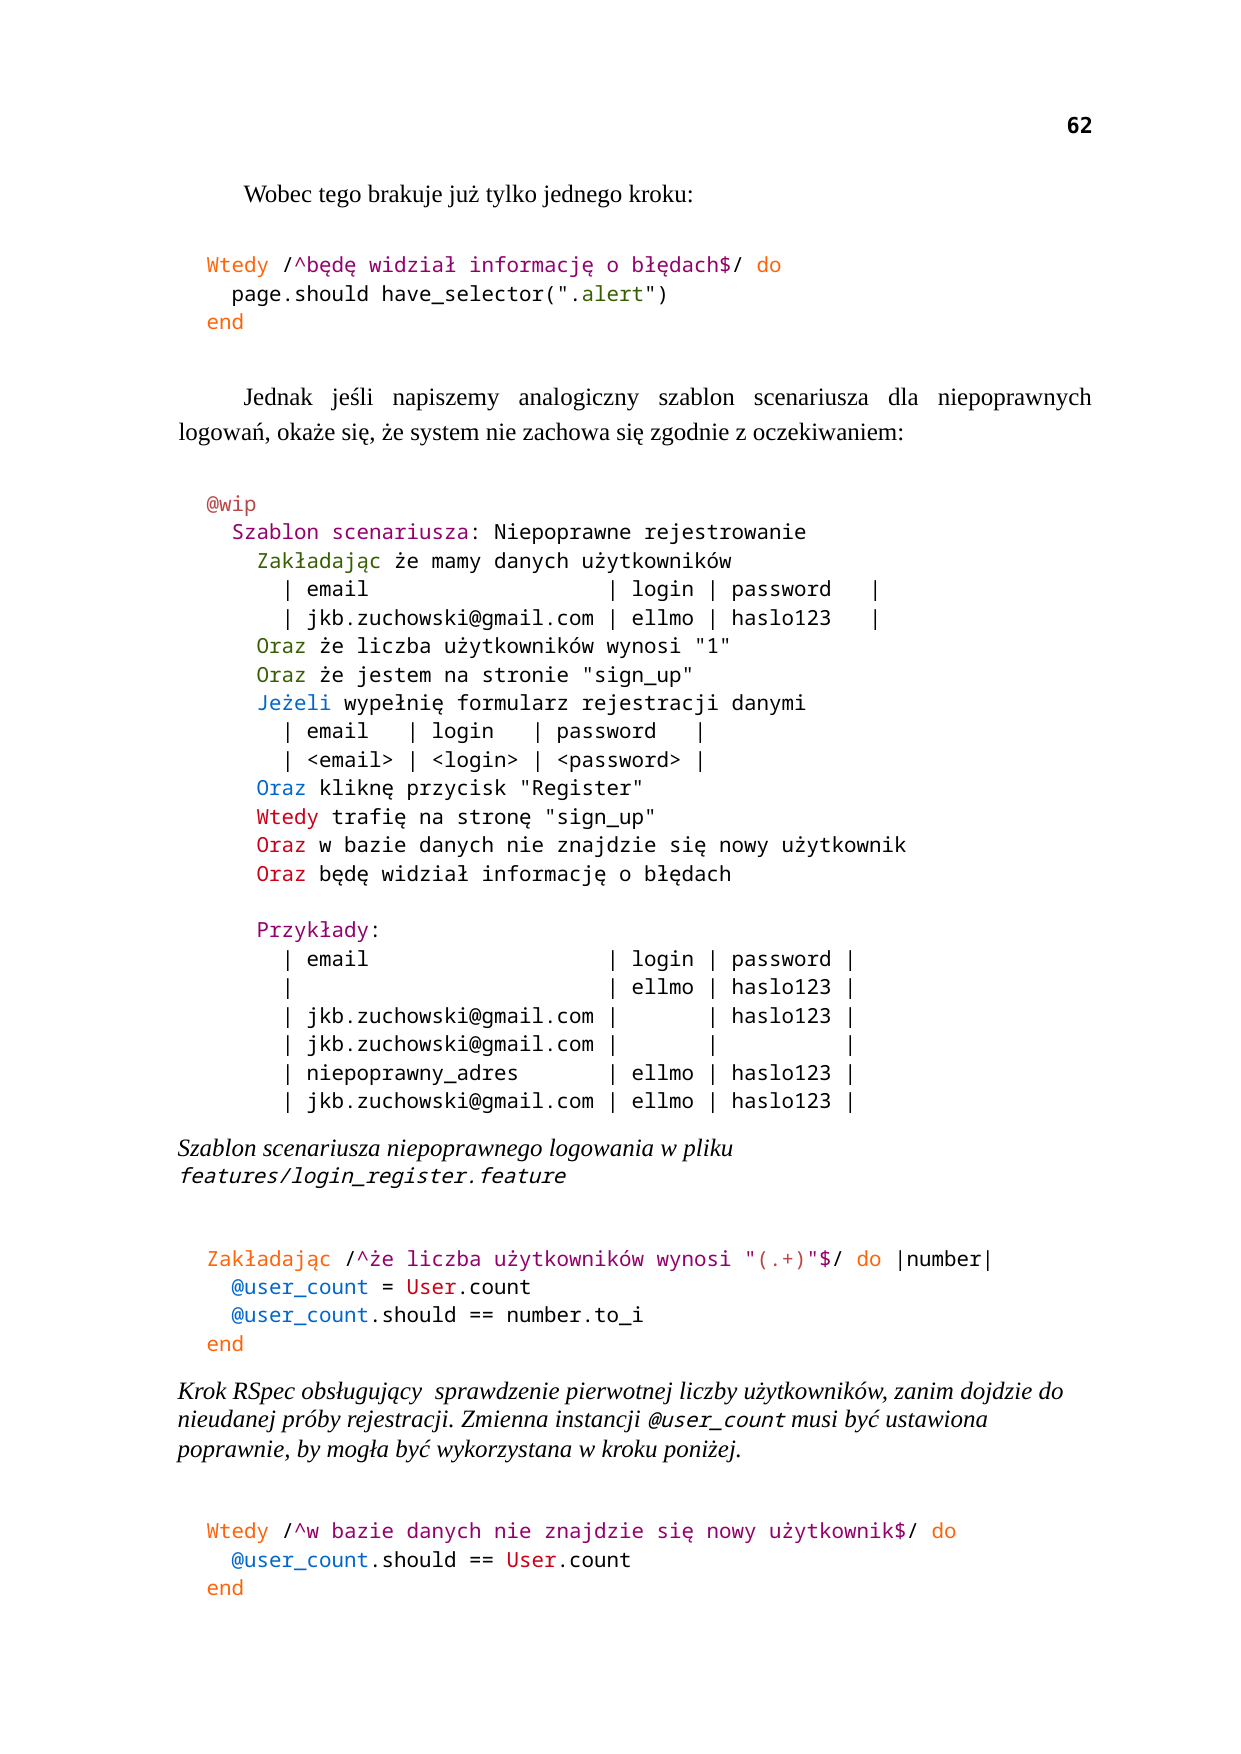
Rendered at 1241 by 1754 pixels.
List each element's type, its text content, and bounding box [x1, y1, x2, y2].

table_header @wip Szablon scenariusza: Niepoprawne rejestrowanie Zakładając że mamy danych użytkowników | email | login | password | | jkb.zuchowski@gmail.com | ellmo | haslo123 | Oraz że liczba użytkowników wynosi "1" Oraz że jestem na stronie "sign_up" Jeżeli wypełnię formularz rejestracji danymi | email | login | password | | <email> | <login> | <password> | Oraz kliknę przycisk "Register" Wtedy trafię na stronę "sign_up" Oraz w bazie danych nie znajdzie się nowy użytkownik Oraz będę widział informację o błędach Przykłady: | email | login | password | | | ellmo | haslo123 | | jkb.zuchowski@gmail.com | | haslo123 | | jkb.zuchowski@gmail.com | | | | niepoprawny_adres | ellmo | haslo123 | | jkb.zuchowski@gmail.com | ellmo | haslo123 | [177, 483, 1093, 1120]
table_header Wtedy /^w bazie danych nie znajdzie się nowy użytkownik$/ do @user_count.should == User.count end [177, 1511, 1093, 1607]
text Jednak jeśli napiszemy analogiczny szablon scenariusza dla niepoprawnych logowań, okaże się, że system nie zachowa się zgodnie z oczekiwaniem: [178, 377, 1093, 448]
text Krok RSpec obsługujący sprawdzenie pierwotnej liczby użytkowników, zanim dojdzie do nieudanej próby rejestracji. Zmienna instancji @user_count musi być ustawiona poprawnie, by mogła być wykorzystana w kroku poniżej. [177, 1376, 1093, 1463]
table_header Zakładając /^że liczba użytkowników wynosi "(.+)"$/ do |number| @user_count = User.count @user_count.should == number.to_i end [177, 1238, 1093, 1363]
table_header Wtedy /^będę widział informację o błędach$/ do page.should have_selector(".alert") end [177, 245, 1093, 342]
text Wobec tego brakuje już tylko jednego kroku: [178, 174, 1093, 209]
text Szablon scenariusza niepoprawnego logowania w pliku features/login_register.feature [177, 1133, 1093, 1190]
